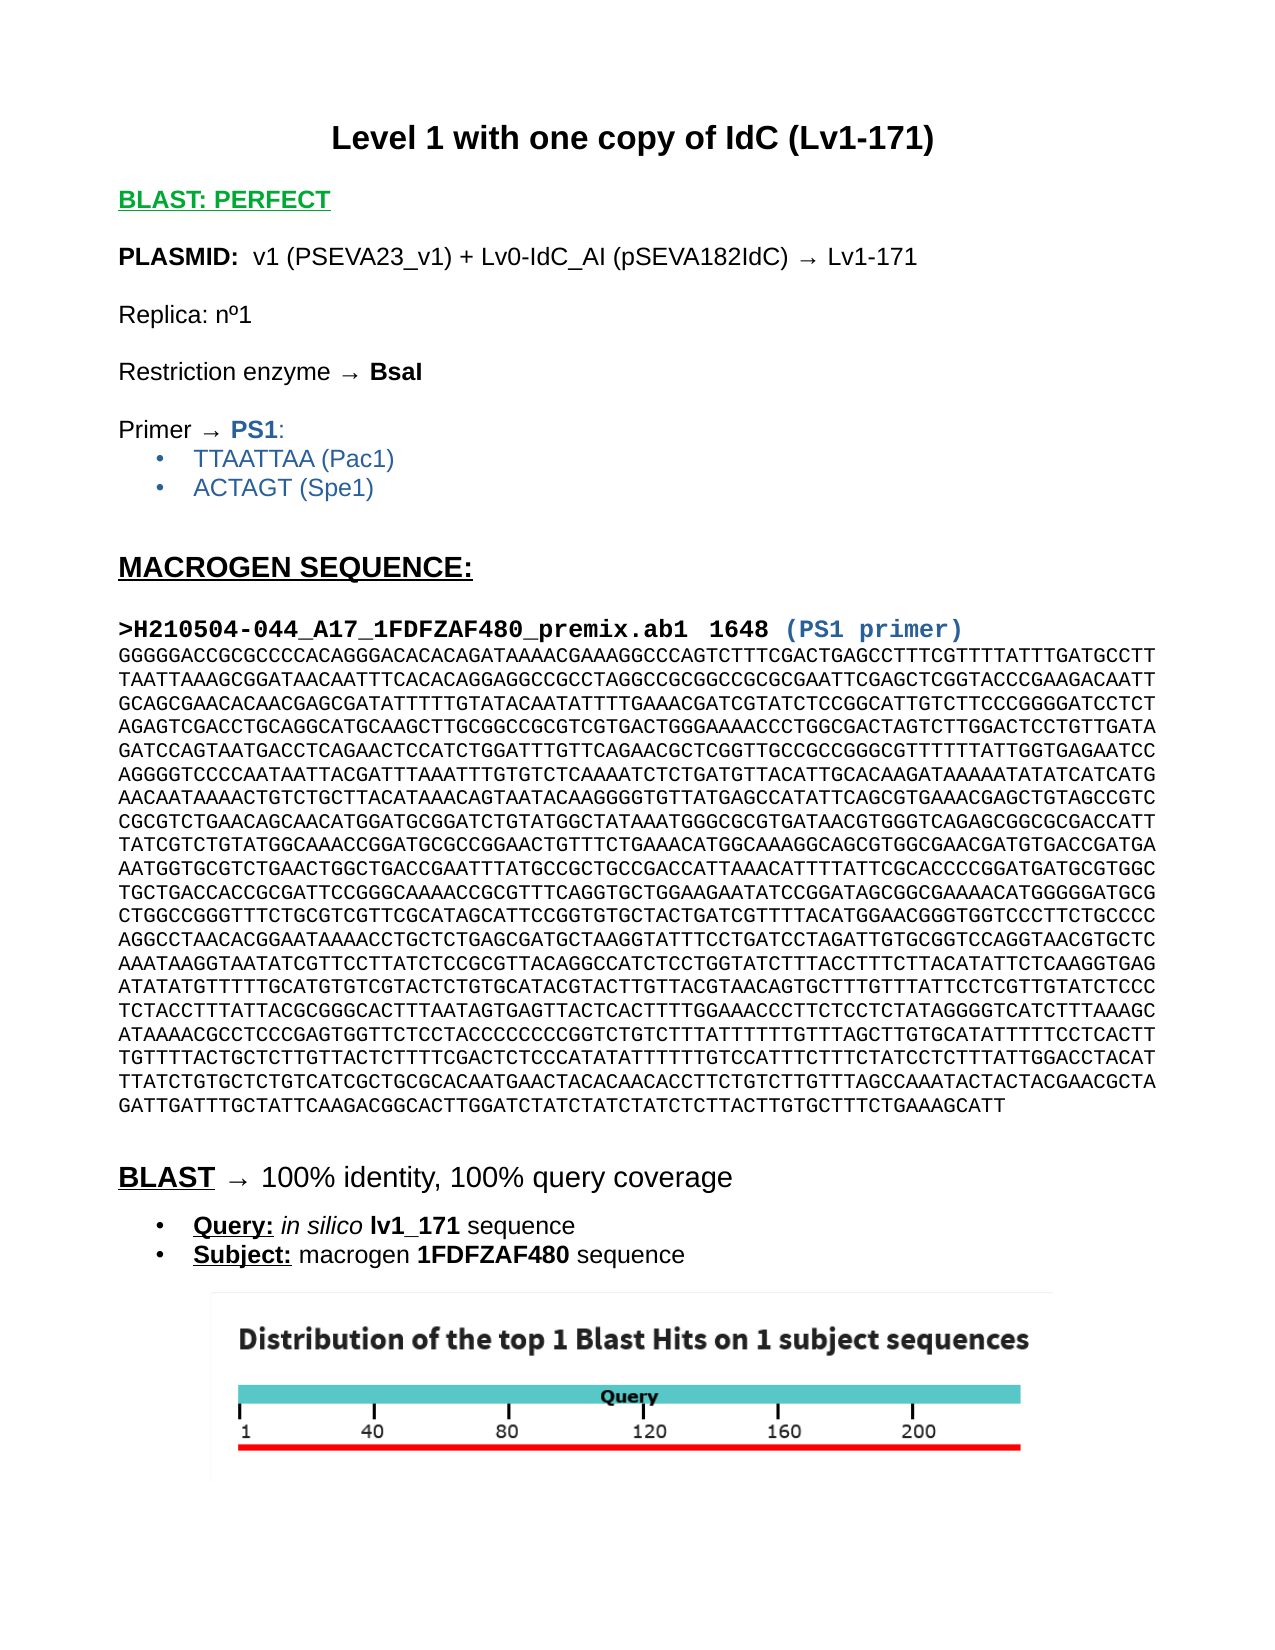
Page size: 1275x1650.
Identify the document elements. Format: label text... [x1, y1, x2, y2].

text GGGGGACCGCGCCCCACAGGGACACACAGATAAAACGAAAGGCCCAGTCTTTCGACTGAGCCTTTCGTTTTATTTGATGCCTTTAATTAAAGCGGATAACAATTTCACACAGGAGGCCGCCTAGGCCGCGGCCGCGCGAATTCGAGCTCGGTACCCGAAGACAATTGCAGCGAACACAACGAGCGATATTTTTGTATACAATATTTTGAAACGATCGTATCTCCGGCATTGTCTTCCCGGGGATCCTCTAGAGTCGACCTGCAGGCATGCAAGCTTGCGGCCGCGTCGTGACTGGGAAAACCCTGGCGACTAGTCTTGGACTCCTGTTGATAGATCCAGTAATGACCTCAGAACTCCATCTGGATTTGTTCAGAACGCTCGGTTGCCGCCGGGCGTTTTTTATTGGTGAGAATCCAGGGGTCCCCAATAATTACGATTTAAATTTGTGTCTCAAAATCTCTGATGTTACATTGCACAAGATAAAAATATATCATCATGAACAATAAAACTGTCTGCTTACATAAACAGTAATACAAGGGGTGTTATGAGCCATATTCAGCGTGAAACGAGCTGTAGCCGTCCGCGTCTGAACAGCAACATGGATGCGGATCTGTATGGCTATAAATGGGCGCGTGATAACGTGGGTCAGAGCGGCGCGACCATTTATCGTCTGTATGGCAAACCGGATGCGCCGGAACTGTTTCTGAAACATGGCAAAGGCAGCGTGGCGAACGATGTGACCGATGAAATGGTGCGTCTGAACTGGCTGACCGAATTTATGCCGCTGCCGACCATTAAACATTTTATTCGCACCCCGGATGATGCGTGGCTGCTGACCACCGCGATTCCGGGCAAAACCGCGTTTCAGGTGCTGGAAGAATATCCGGATAGCGGCGAAAACATGGGGGATGCGCTGGCCGGGTTTCTGCGTCGTTCGCATAGCATTCCGGTGTGCTACTGATCGTTTTACATGGAACGGGTGGTCCCTTCTGCCCCAGGCCTAACACGGAATAAAACCTGCTCTGAGCGATGCTAAGGTATTTCCTGATCCTAGATTGTGCGGTCCAGGTAACGTGCTCAAATAAGGTAATATCGTTCCTTATCTCCGCGTTACAGGCCATCTCCTGGTATCTTTACCTTTCTTACATATTCTCAAGGTGAGATATATGTTTTTGCATGTGTCGTACTCTGTGCATACGTACTTGTTACGTAACAGTGCTTTGTTTATTCCTCGTTGTATCTCCCTCTACCTTTATTACGCGGGCACTTTAATAGTGAGTTACTCACTTTTGGAAACCCTTCTCCTCTATAGGGGTCATCTTTAAAGCATAAAACGCCTCCCGAGTGGTTCTCCTACCCCCCCCGGTCTGTCTTTATTTTTTGTTTAGCTTGTGCATATTTTTCCTCACTTTGTTTTACTGCTCTTGTTACTCTTTTCGACTCTCCCATATATTTTTTGTCCATTTCTTTCTATCCTCTTTATTGGACCTACATTTATCTGTGCTCTGTCATCGCTGCGCACAATGAACTACACAACACCTTCTGTCTTGTTTAGCCAAATACTACTACGAACGCTAGATTGATTTGCTATTCAAGACGGCACTTGGATCTATCTATCTATCTCTTACTTGTGCTTTCTGAAAGCATT [118, 645, 1157, 1118]
list Subject: macrogen 1FDFZAF480 sequence [156, 1240, 1157, 1269]
list TTAATTAA (Pac1) [156, 444, 1157, 472]
text MACROGEN SEQUENCE: [118, 550, 1157, 583]
text PLASMID: v1 (PSEVA23_v1) + Lv0-IdC_AI (pSEVA182IdC) → Lv1-171 [118, 242, 1157, 271]
text Level 1 with one copy of IdC (Lv1-171) [118, 118, 1157, 157]
text BLAST → 100% identity, 100% query coverage [118, 1160, 1157, 1193]
text Primer → PS1: [118, 415, 1157, 444]
text >H210504-044_A17_1FDFZAF480_premix.ab1 1648 (PS1 primer) [118, 617, 1157, 645]
picture [210, 1292, 1054, 1483]
list ACTAGT (Spe1) [156, 472, 1157, 501]
text Restriction enzyme → BsaI [118, 357, 1157, 386]
text BLAST: PERFECT [118, 185, 1157, 214]
text Replica: nº1 [118, 300, 1157, 329]
list Query: in silico lv1_171 sequence [156, 1211, 1157, 1240]
